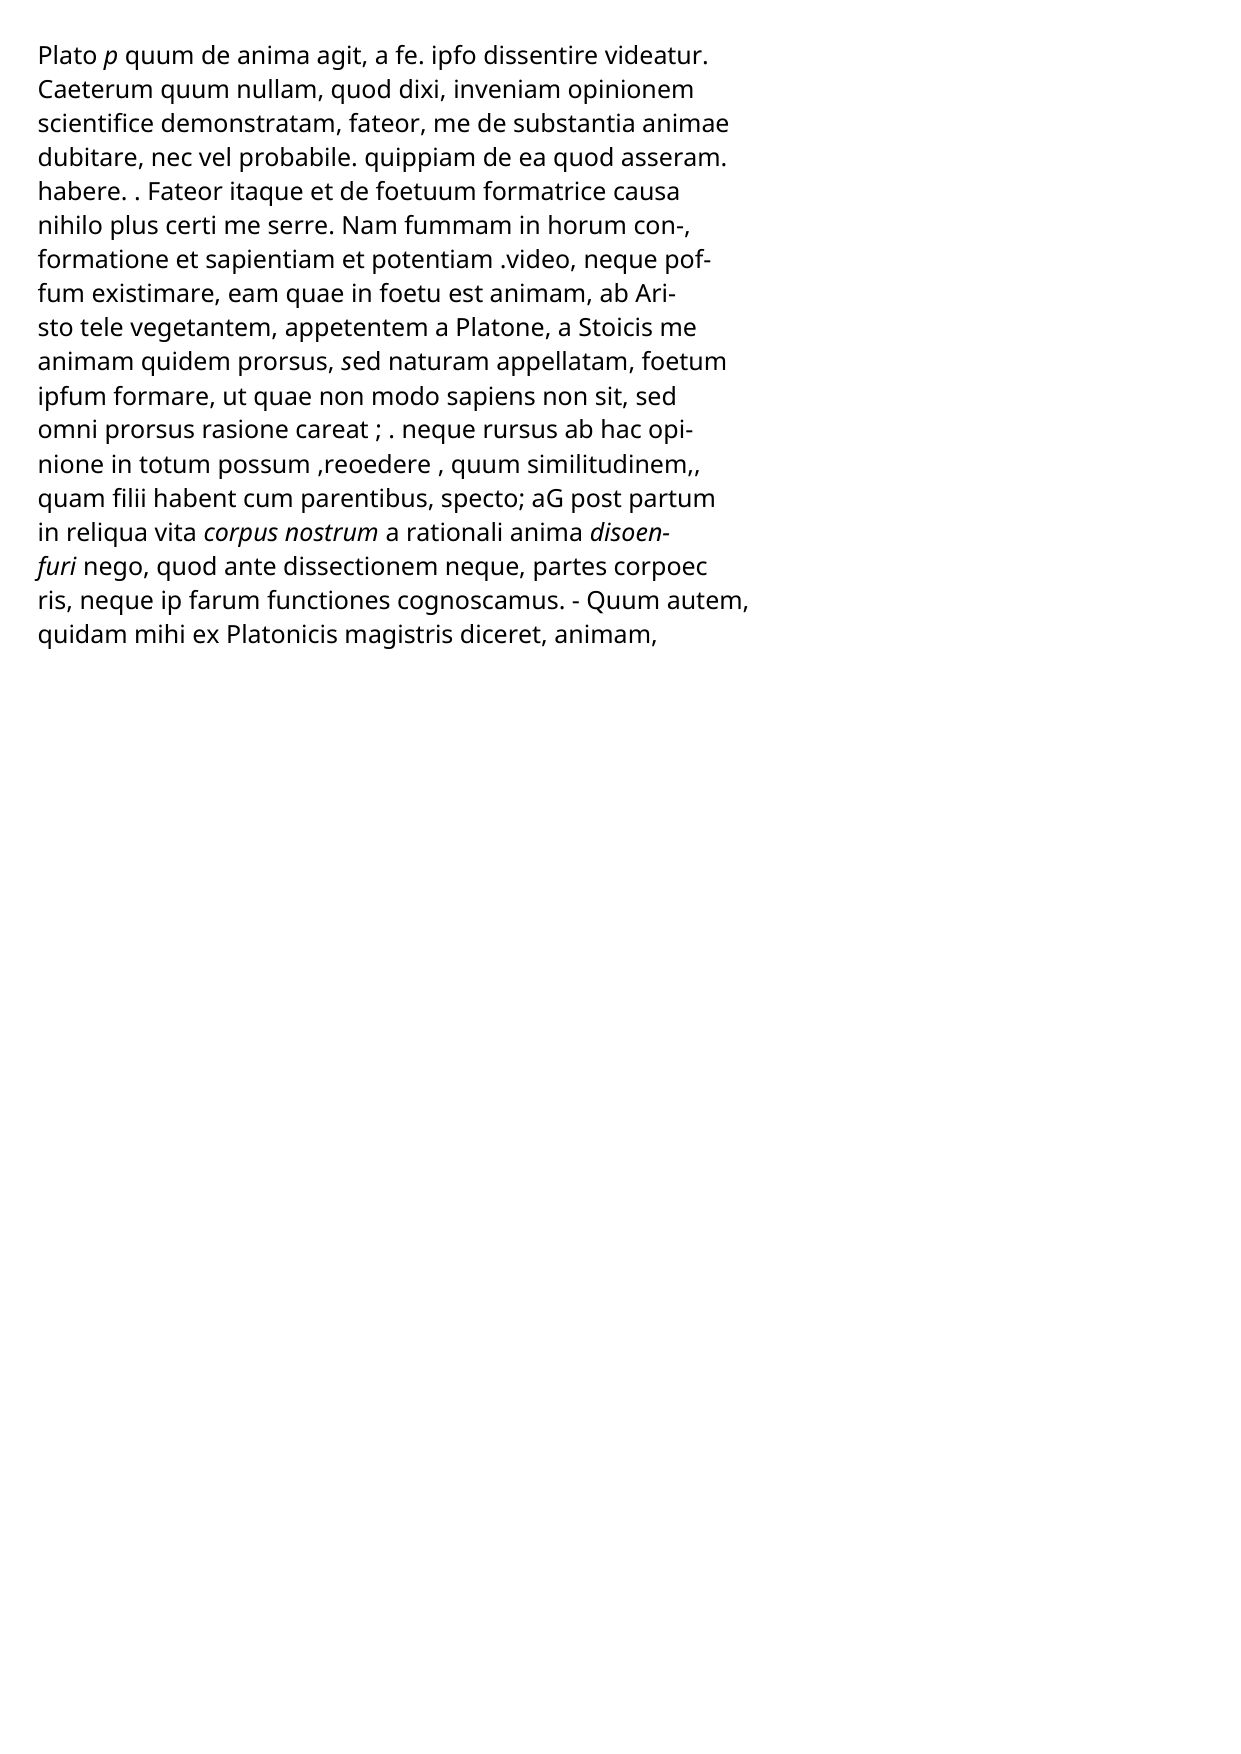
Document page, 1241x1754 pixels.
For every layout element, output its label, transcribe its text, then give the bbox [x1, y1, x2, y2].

text Plato p quum de anima agit, a fe. ipfo dissentire videatur. Caeterum quum nullam, quod dixi, inveniam opinionem scientifice demonstratam, fateor, me de substantia animae dubitare, nec vel probabile. quippiam de ea quod asseram. habere. . Fateor itaque et de foetuum formatrice causa nihilo plus certi me serre. Nam fummam in horum con-, formatione et sapientiam et potentiam .video, neque pof- fum existimare, eam quae in foetu est animam, ab Ari- sto tele vegetantem, appetentem a Platone, a Stoicis me animam quidem prorsus, sed naturam appellatam, foetum ipfum formare, ut quae non modo sapiens non sit, sed omni prorsus rasione careat ; . neque rursus ab hac opi- nione in totum possum ,reoedere , quum similitudinem,, quam filii habent cum parentibus, specto; aG post partum in reliqua vita corpus nostrum a rationali anima disoen- furi nego, quod ante dissectionem neque, partes corpoec ris, neque ip farum functiones cognoscamus. - Quum autem, quidam mihi ex Platonicis magistris diceret, animam, [37, 37, 1203, 651]
